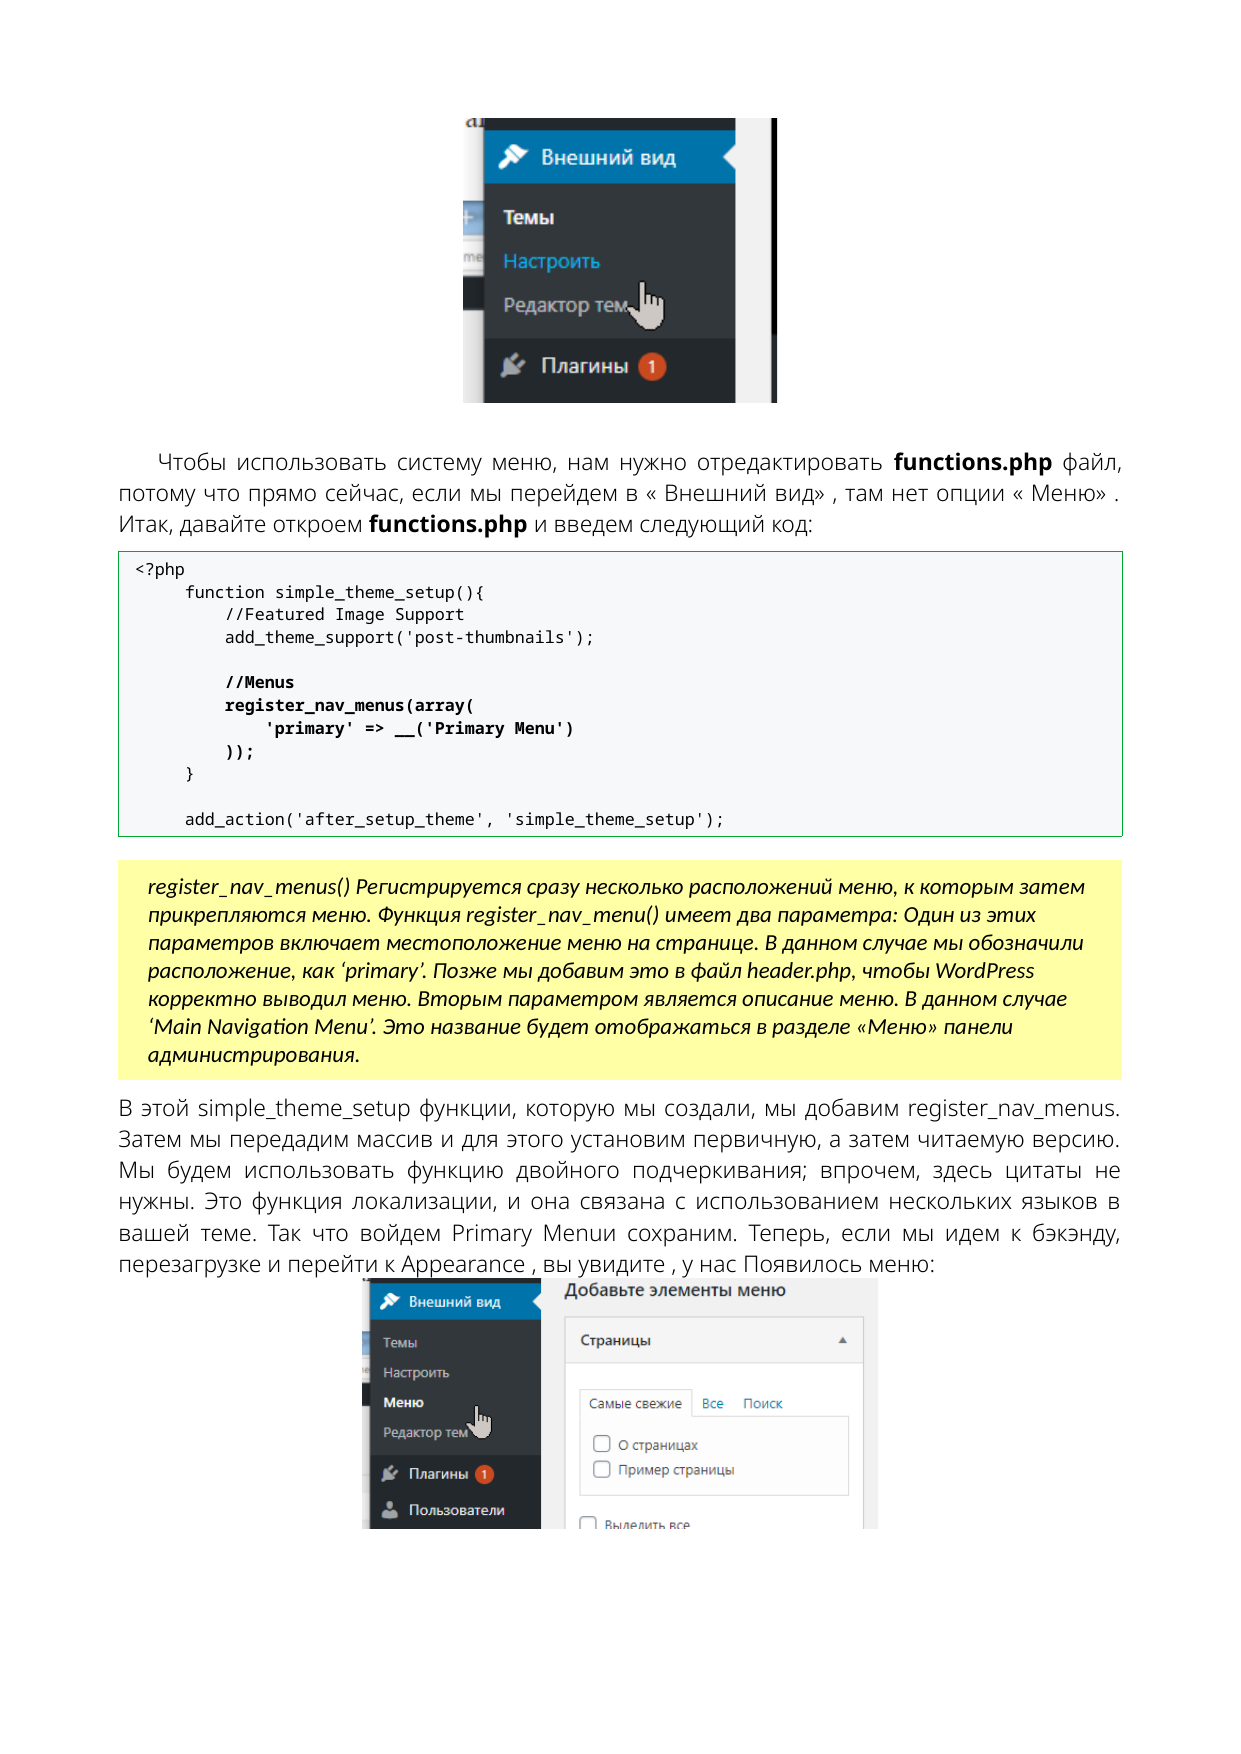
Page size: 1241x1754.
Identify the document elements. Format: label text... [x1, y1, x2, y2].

text register_nav_menus(array( [119, 687, 1122, 710]
text <?php [119, 552, 1122, 574]
text } [119, 755, 1122, 778]
text function simple_theme_setup(){ [119, 574, 1122, 596]
text register_nav_menus() Регистрируется сразу несколько расположений меню, к которым затем прикрепляются меню. Функция register_nav_menu() имеет два параметра: Один из этих параметров включает местоположение меню на странице. В данном случае мы обозначили расположение, как ‘primary’. Позже мы добавим это в файл header.php, чтобы WordPress корректно выводил меню. Вторым параметром является описание меню. В данном случае ‘Main Navigation Menu’. Это название будет отображаться в разделе «Меню» панели администрирования. [118, 860, 1122, 1080]
text add_action('after_setup_theme', 'simple_theme_setup'); [119, 801, 1122, 836]
text 'primary' => __('Primary Menu') [119, 710, 1122, 733]
picture [463, 118, 778, 403]
text //Menus [119, 664, 1122, 687]
text //Featured Image Support [119, 596, 1122, 619]
text add_theme_support('post-thumbnails'); [119, 619, 1122, 642]
text )); [119, 733, 1122, 755]
text Чтобы использовать систему меню, нам нужно отредактировать functions.php файл, потому что прямо сейчас, если мы перейдем в « Внешний вид» , там нет опции « Меню» . Итак, давайте откроем functions.php и введем следующий код: [118, 446, 1122, 539]
text В этой simple_theme_setup функции, которую мы создали, мы добавим register_nav_menus. Затем мы передадим массив и для этого установим первичную, а затем читаемую версию. Мы будем использовать функцию двойного подчеркивания; впрочем, здесь цитаты не нужны. Это функция локализации, и она связана с использованием нескольких языков в вашей теме. Так что войдем Primary Menuи сохраним. Теперь, если мы идем к бэкэнду, перезагрузке и перейти к Appearance , вы увидите , у нас Появилось меню: [118, 1091, 1122, 1279]
picture [362, 1278, 879, 1529]
